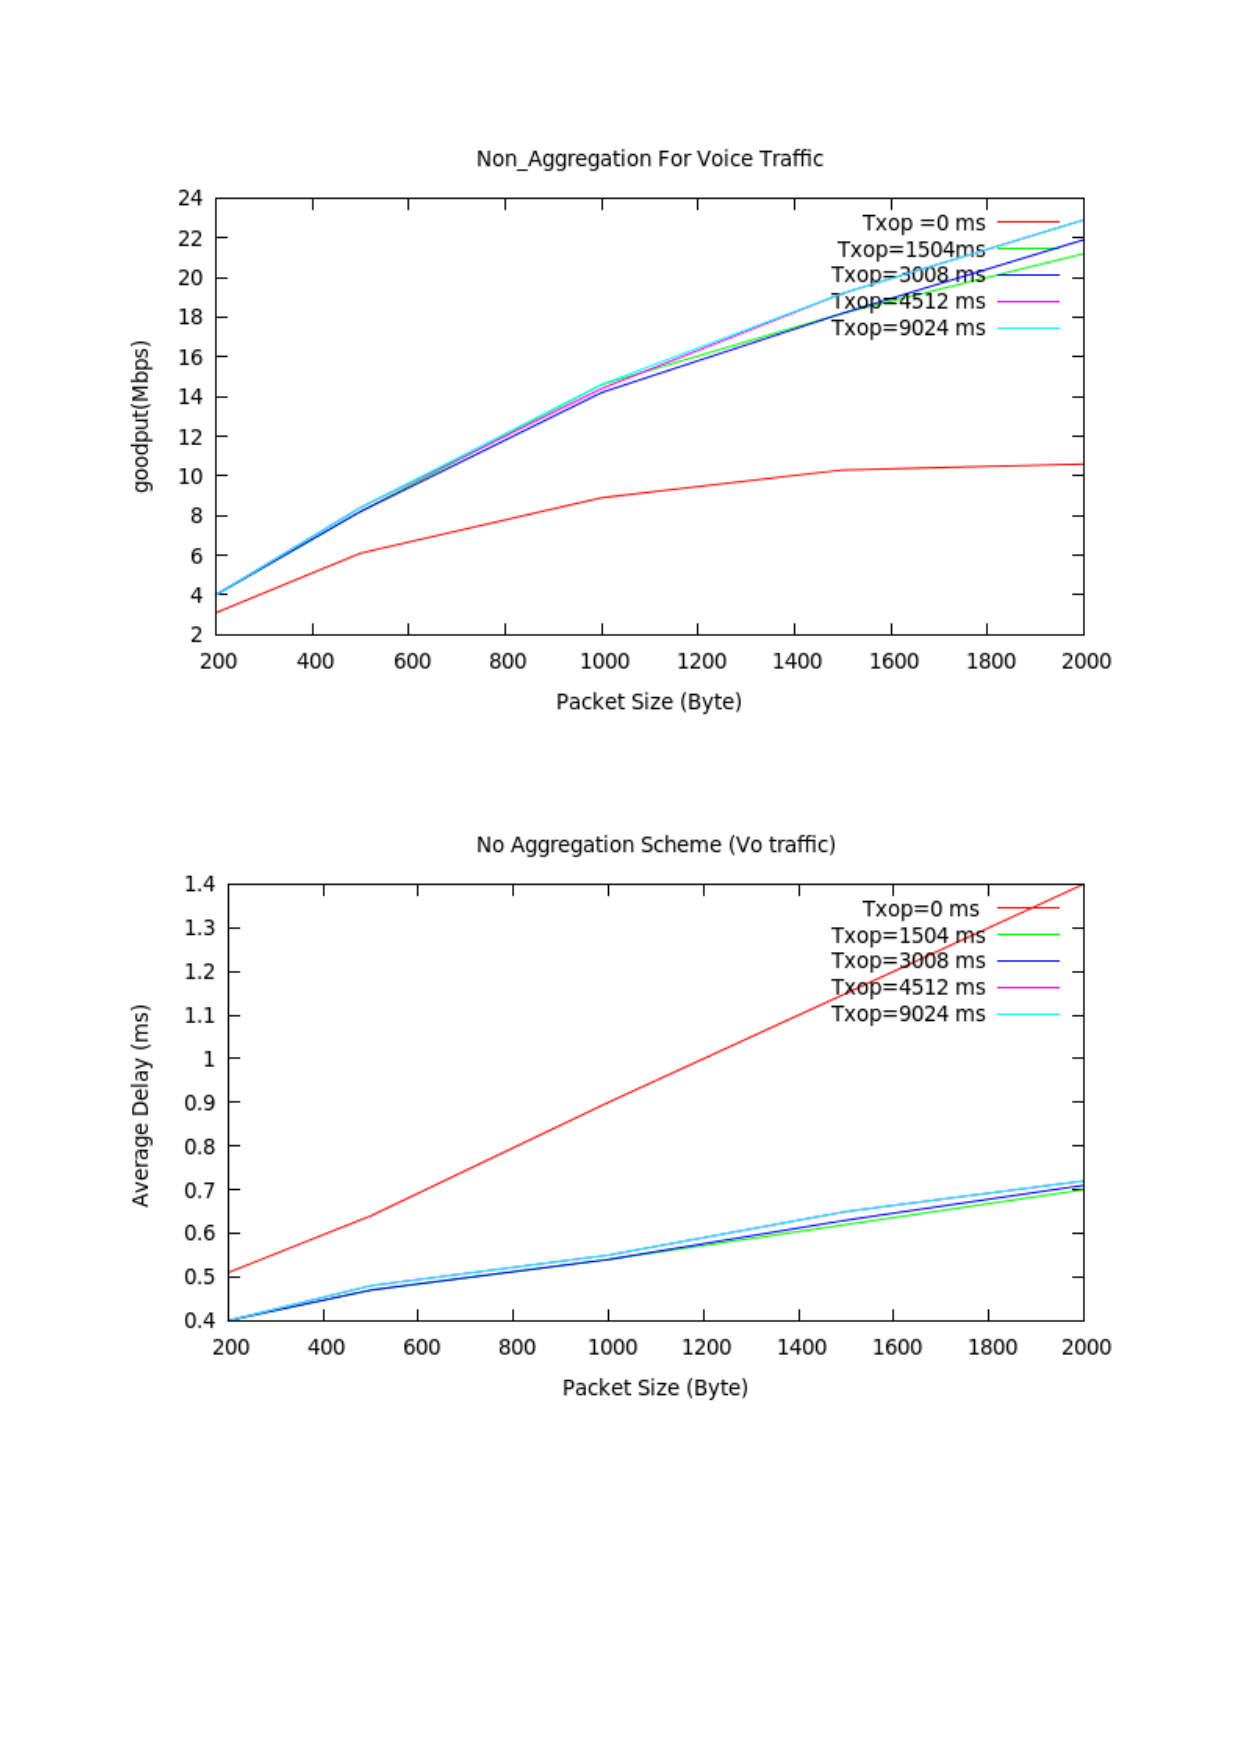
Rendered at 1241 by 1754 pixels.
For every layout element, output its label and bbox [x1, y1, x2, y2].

picture [120, 118, 1121, 719]
picture [120, 804, 1121, 1405]
